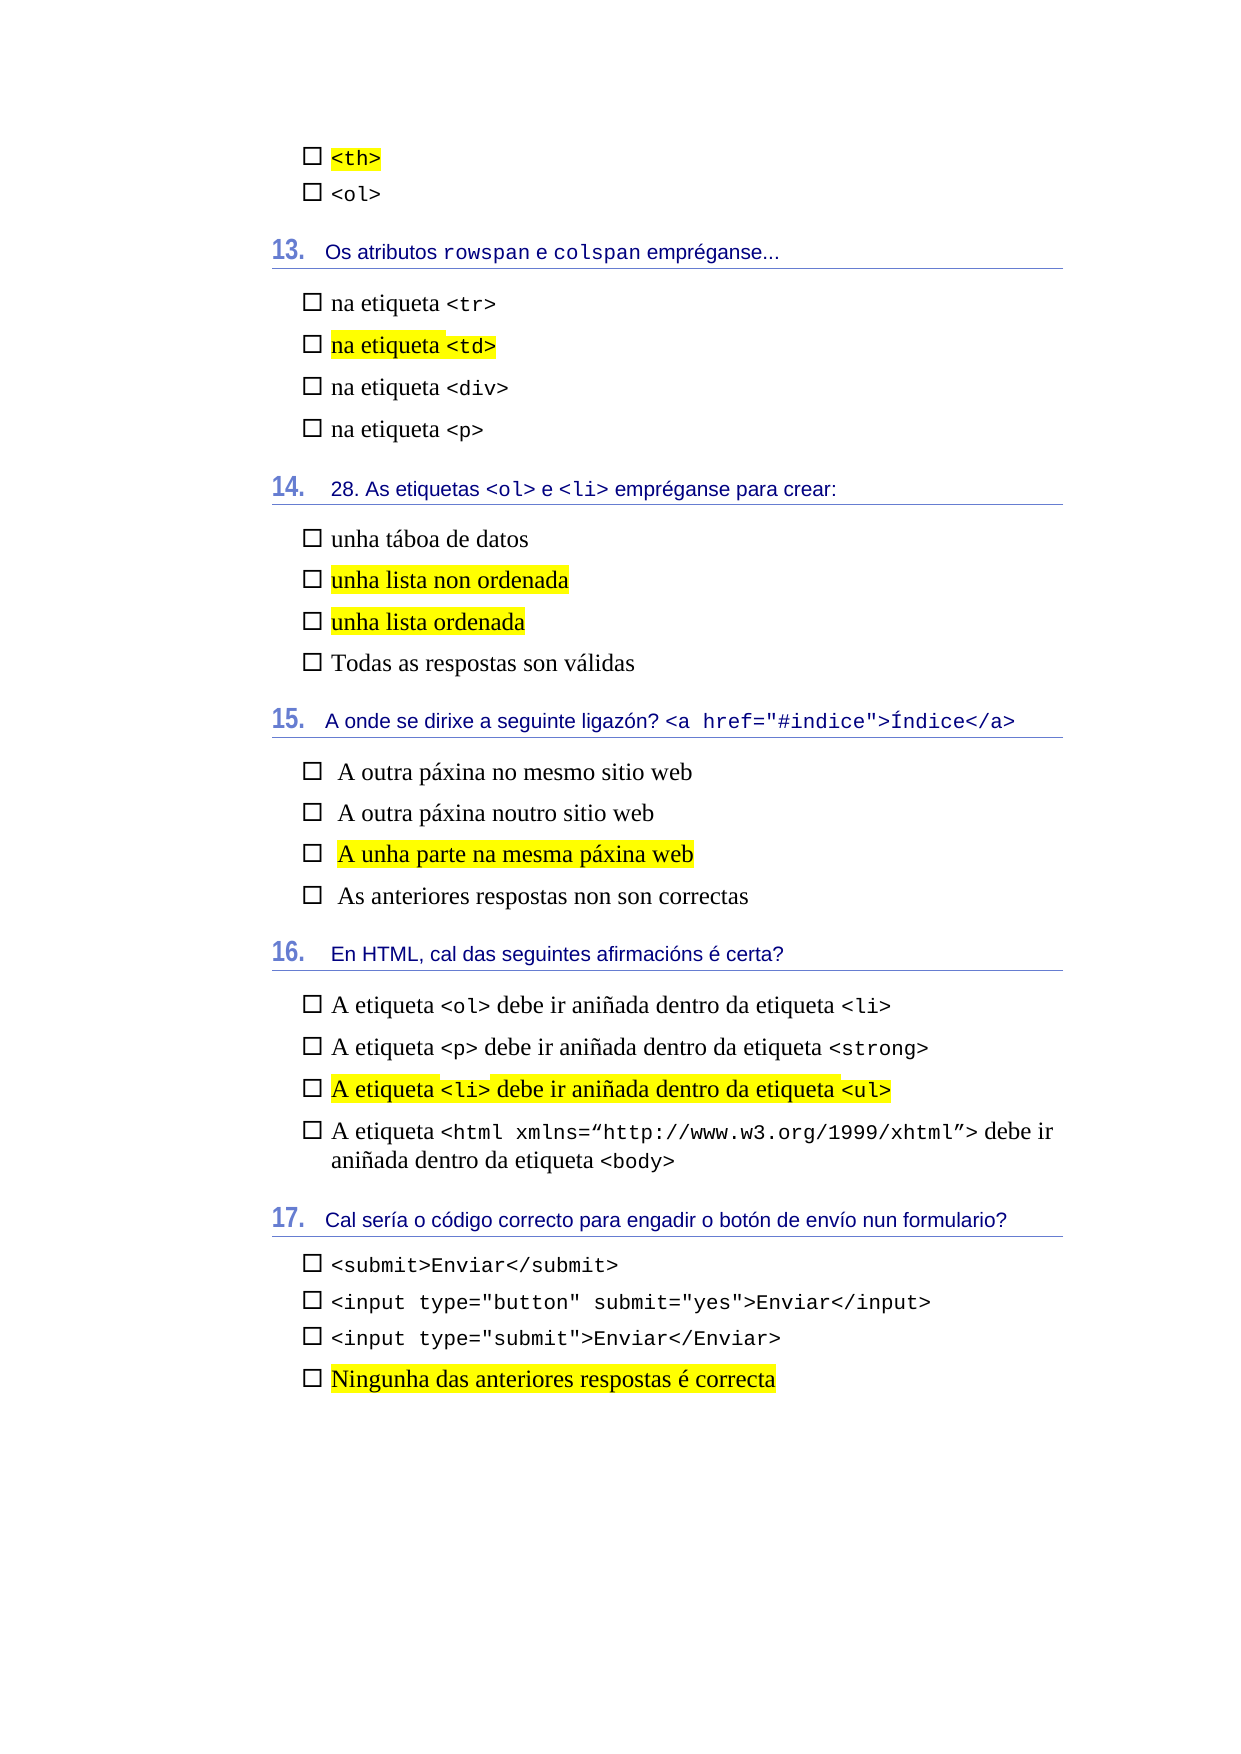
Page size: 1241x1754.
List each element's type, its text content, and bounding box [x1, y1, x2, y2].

list <input type="button" submit="yes">Enviar</input> [301, 1292, 1063, 1315]
list <th> [301, 148, 1063, 171]
list A unha parte na mesma páxina web [301, 839, 1063, 868]
list <ol> [301, 184, 1063, 207]
list As anteriores respostas non son correctas [301, 881, 1063, 909]
list A outra páxina noutro sitio web [301, 798, 1063, 827]
list En HTML, cal das seguintes afirmacións é certa? [272, 934, 1063, 970]
list na etiqueta <div> [301, 372, 1063, 402]
list na etiqueta <p> [301, 414, 1063, 444]
list unha lista ordenada [301, 607, 1063, 635]
list na etiqueta <tr> [301, 288, 1063, 317]
list A etiqueta <p> debe ir aniñada dentro da etiqueta <strong> [301, 1032, 1063, 1061]
list A etiqueta <html xmlns=“http://www.w3.org/1999/xhtml”> debe ir aniñada dentro da etiqueta <body> [301, 1116, 1063, 1175]
list Os atributos rowspan e colspan empréganse... [272, 232, 1063, 268]
list Ningunha das anteriores respostas é correcta [301, 1364, 1063, 1393]
list Cal sería o código correcto para engadir o botón de envío nun formulario? [272, 1200, 1063, 1236]
list A outra páxina no mesmo sitio web [301, 757, 1063, 786]
list Todas as respostas son válidas [301, 648, 1063, 677]
list A etiqueta <li> debe ir aniñada dentro da etiqueta <ul> [301, 1074, 1063, 1103]
list <input type="submit">Enviar</Enviar> [301, 1328, 1063, 1351]
list A etiqueta <ol> debe ir aniñada dentro da etiqueta <li> [301, 990, 1063, 1019]
list unha táboa de datos [301, 524, 1063, 553]
list A onde se dirixe a seguinte ligazón? <a href="#indice">Índice</a> [272, 702, 1063, 737]
list <submit>Enviar</submit> [301, 1256, 1063, 1279]
list 28. As etiquetas <ol> e <li> empréganse para crear: [272, 469, 1063, 504]
list na etiqueta <td> [301, 330, 1063, 359]
list unha lista non ordenada [301, 565, 1063, 594]
